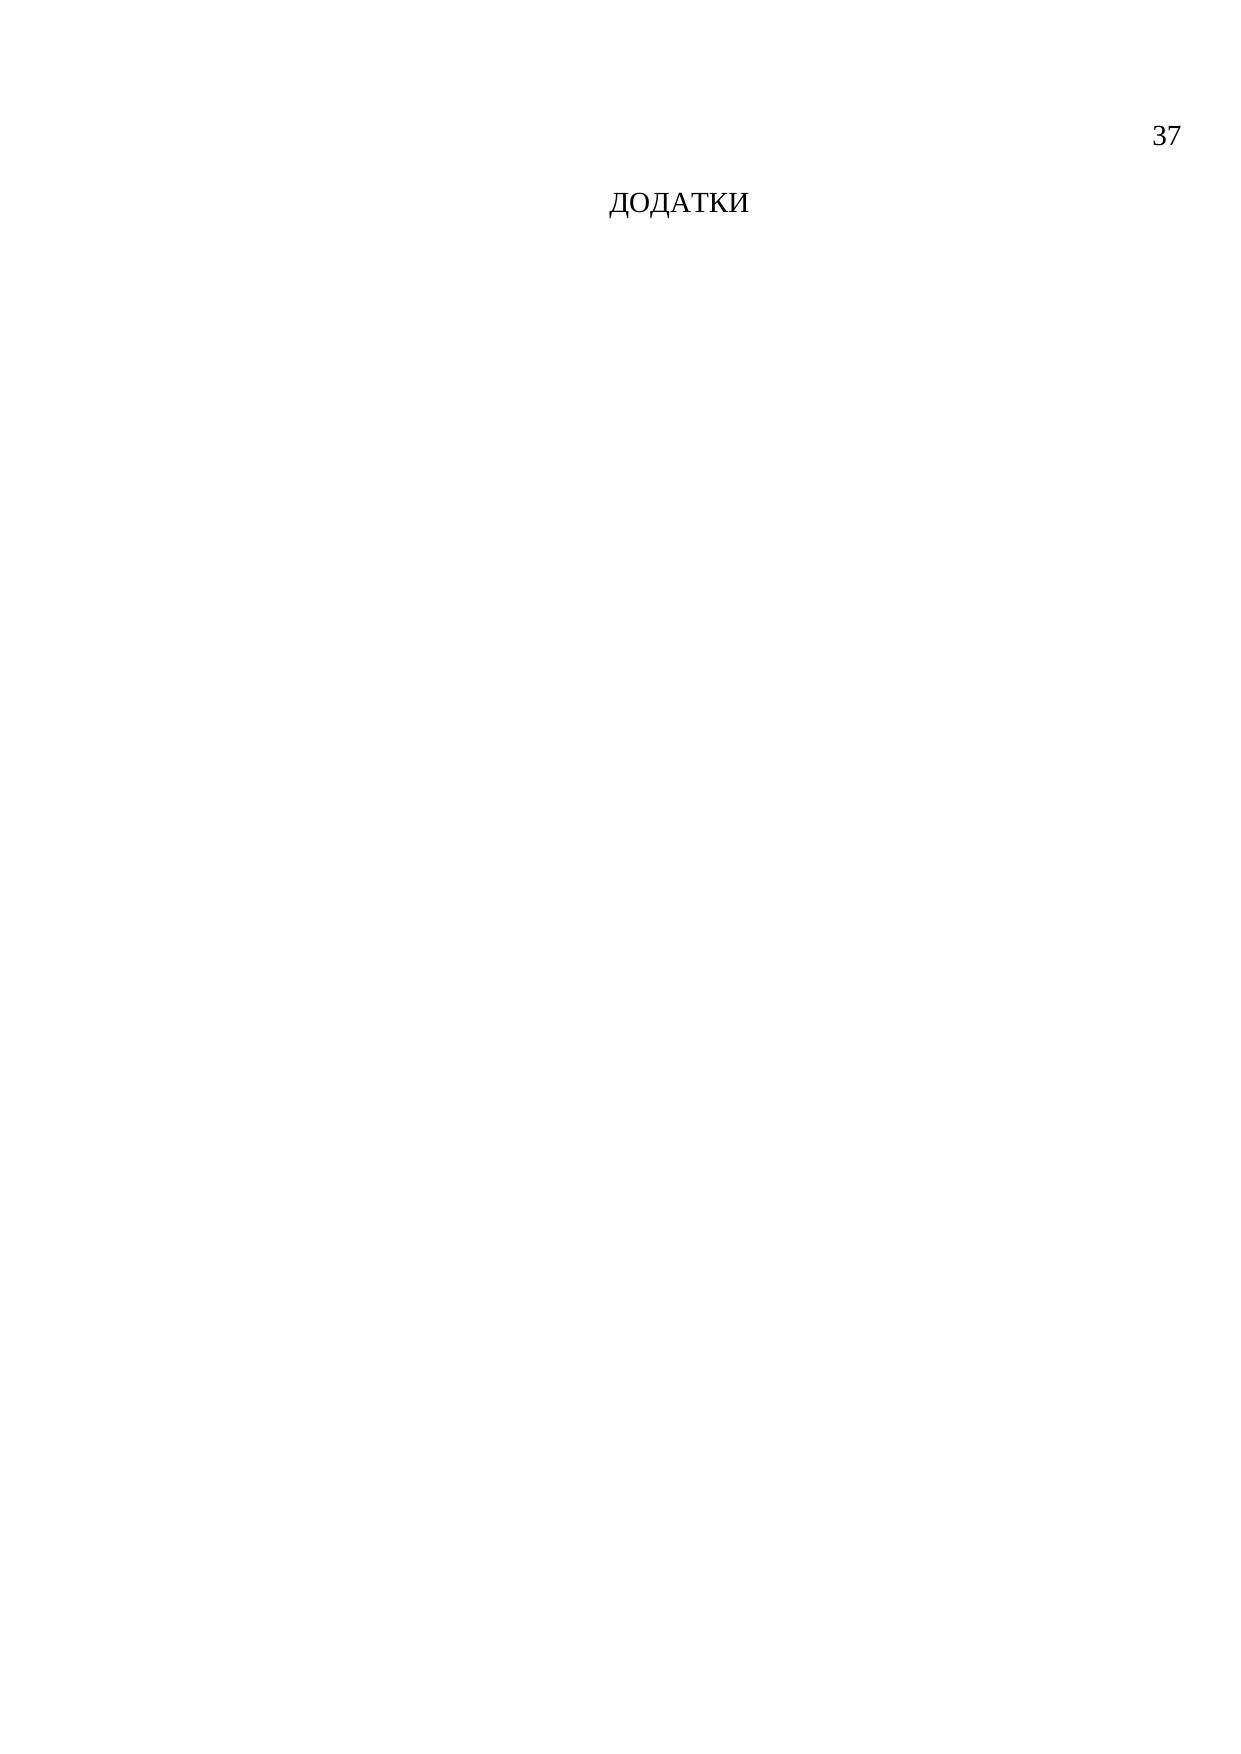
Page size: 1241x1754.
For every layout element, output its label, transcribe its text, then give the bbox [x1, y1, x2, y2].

subtitle ДОДАТКИ [118, 185, 1181, 219]
